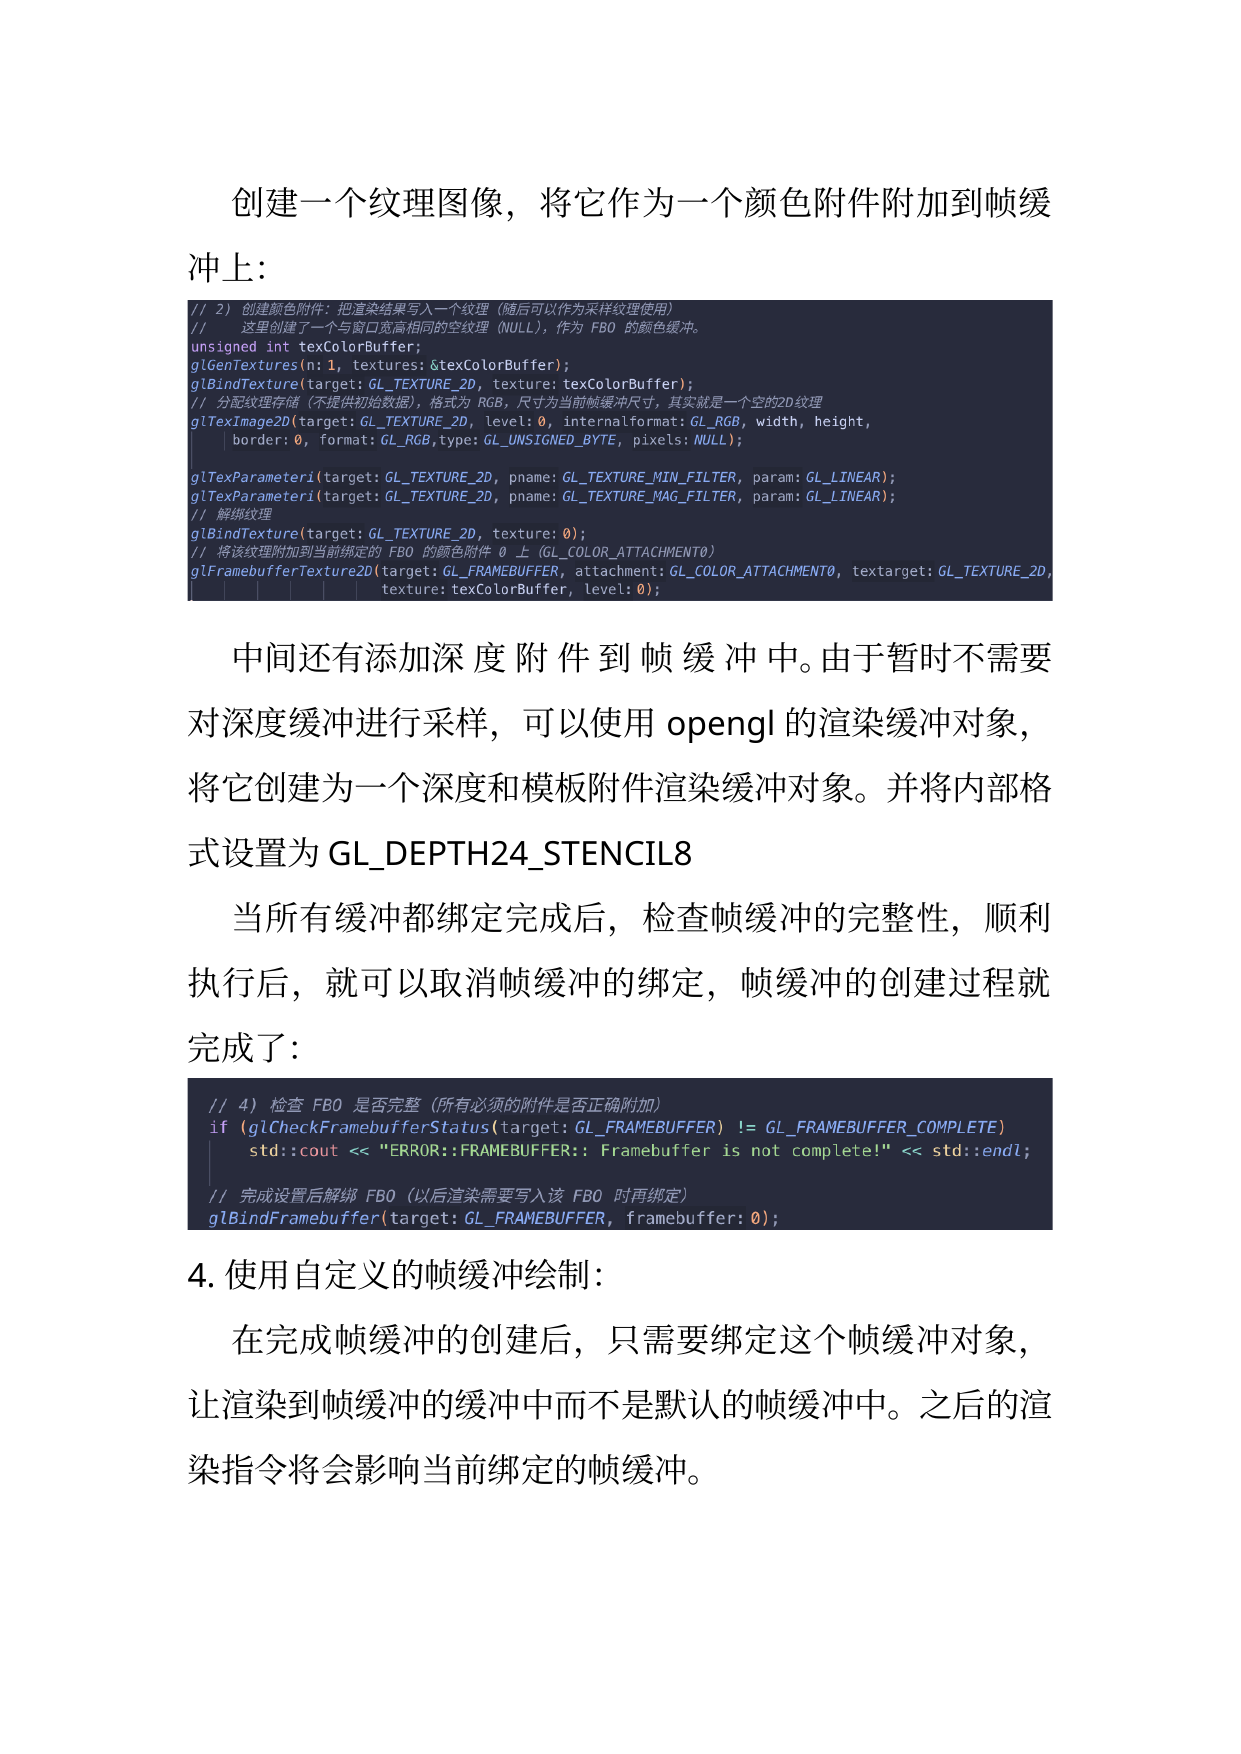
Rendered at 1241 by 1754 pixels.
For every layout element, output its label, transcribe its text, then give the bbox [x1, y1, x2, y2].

picture [187, 1078, 1053, 1230]
text 当所有缓冲都绑定完成后，检查帧缓冲的完整性，顺利执行后，就可以取消帧缓冲的绑定，帧缓冲的创建过程就完成了： [187, 883, 1053, 1078]
text 4. 使用自定义的帧缓冲绘制： [187, 1230, 1053, 1306]
text 中间还有添加深 度 附 件 到 帧 缓 冲 中。由于暂时不需要对深度缓冲进行采样，可以使用 opengl 的渲染缓冲对象，将它创建为一个深度和模板附件渲染缓冲对象。并将内部格式设置为GL_DEPTH24_STENCIL8 [187, 601, 1053, 883]
picture [187, 300, 1053, 601]
text 创建一个纹理图像，将它作为一个颜色附件附加到帧缓冲上： [187, 168, 1053, 298]
text 在完成帧缓冲的创建后，只需要绑定这个帧缓冲对象，让渲染到帧缓冲的缓冲中而不是默认的帧缓冲中。之后的渲染指令将会影响当前绑定的帧缓冲。 [187, 1306, 1053, 1501]
